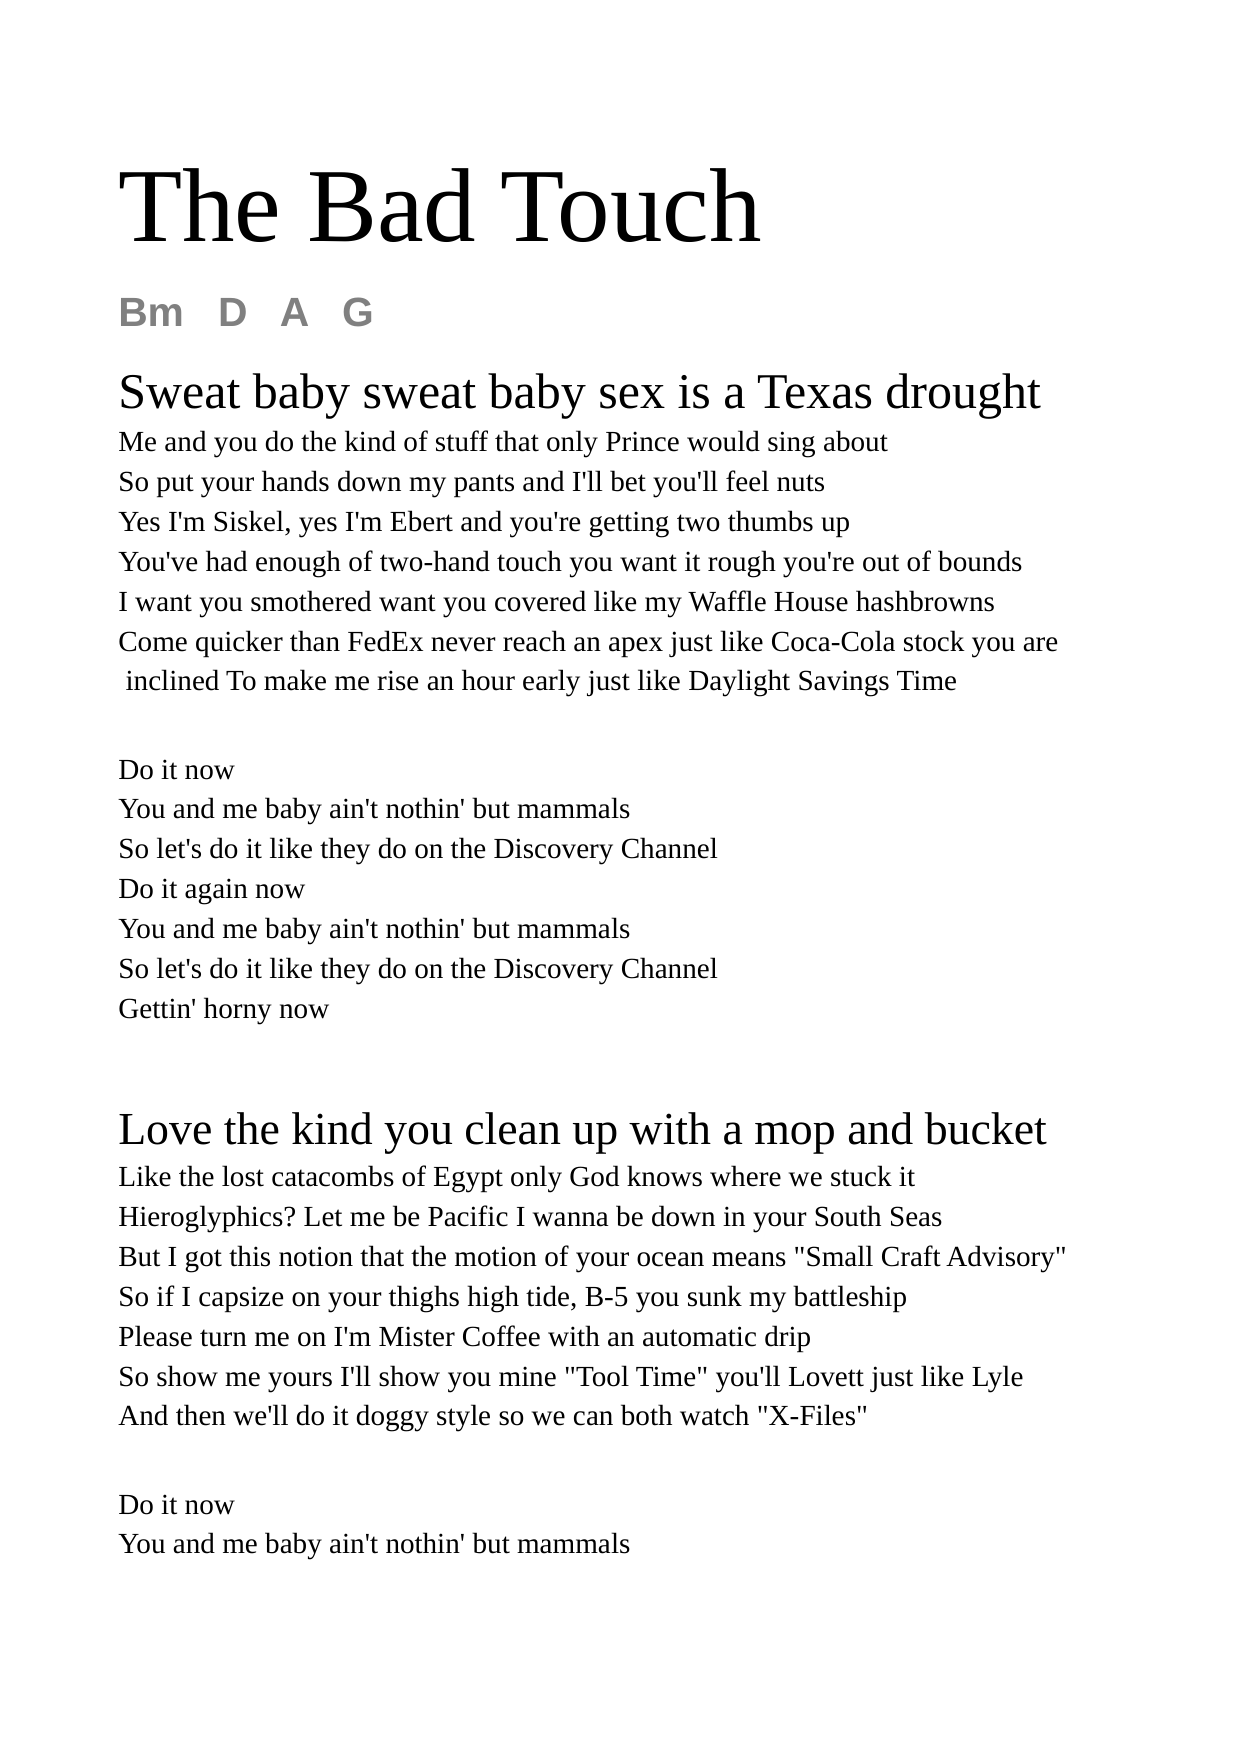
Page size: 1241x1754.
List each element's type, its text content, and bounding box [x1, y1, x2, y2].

subtitle Love the kind you clean up with a mop and bucket [118, 1101, 1122, 1154]
text You and me baby ain't nothin' but mammals [118, 919, 1122, 944]
text You and me baby ain't nothin' but mammals [118, 1534, 1122, 1559]
text Hieroglyphics? Let me be Pacific I wanna be down in your South Seas [118, 1206, 1122, 1231]
text Like the lost catacombs of Egypt only God knows where we stuck it [118, 1166, 1122, 1192]
text Do it now [118, 1494, 1122, 1519]
subtitle Bm D A G [118, 288, 1122, 335]
text Gettin' horny now [118, 998, 1122, 1023]
text So show me yours I'll show you mine "Tool Time" you'll Lovett just like Lyle [118, 1366, 1122, 1391]
text So put your hands down my pants and I'll bet you'll feel nuts [118, 471, 1122, 496]
text Come quicker than FedEx never reach an apex just like Coca-Cola stock you are [118, 631, 1122, 656]
text You and me baby ain't nothin' but mammals [118, 799, 1122, 824]
text So let's do it like they do on the Discovery Channel [118, 958, 1122, 984]
text Me and you do the kind of stuff that only Prince would sing about [118, 431, 1122, 457]
subtitle The Bad Touch [118, 143, 1122, 264]
text You've had enough of two-hand touch you want it rough you're out of bounds [118, 551, 1122, 576]
text Yes I'm Siskel, yes I'm Ebert and you're getting two thumbs up [118, 511, 1122, 536]
text Do it now [118, 759, 1122, 784]
subtitle Sweat baby sweat baby sex is a Texas drought [118, 361, 1122, 419]
text And then we'll do it doggy style so we can both watch "X-Files" [118, 1406, 1122, 1431]
text Do it again now [118, 879, 1122, 904]
text inclined To make me rise an hour early just like Daylight Savings Time [118, 671, 1122, 696]
text But I got this notion that the motion of your ocean means "Small Craft Advisory" [118, 1246, 1122, 1271]
text So if I capsize on your thighs high tide, B-5 you sunk my battleship [118, 1286, 1122, 1311]
text So let's do it like they do on the Discovery Channel [118, 839, 1122, 864]
text I want you smothered want you covered like my Waffle House hashbrowns [118, 591, 1122, 616]
text Please turn me on I'm Mister Coffee with an automatic drip [118, 1326, 1122, 1351]
